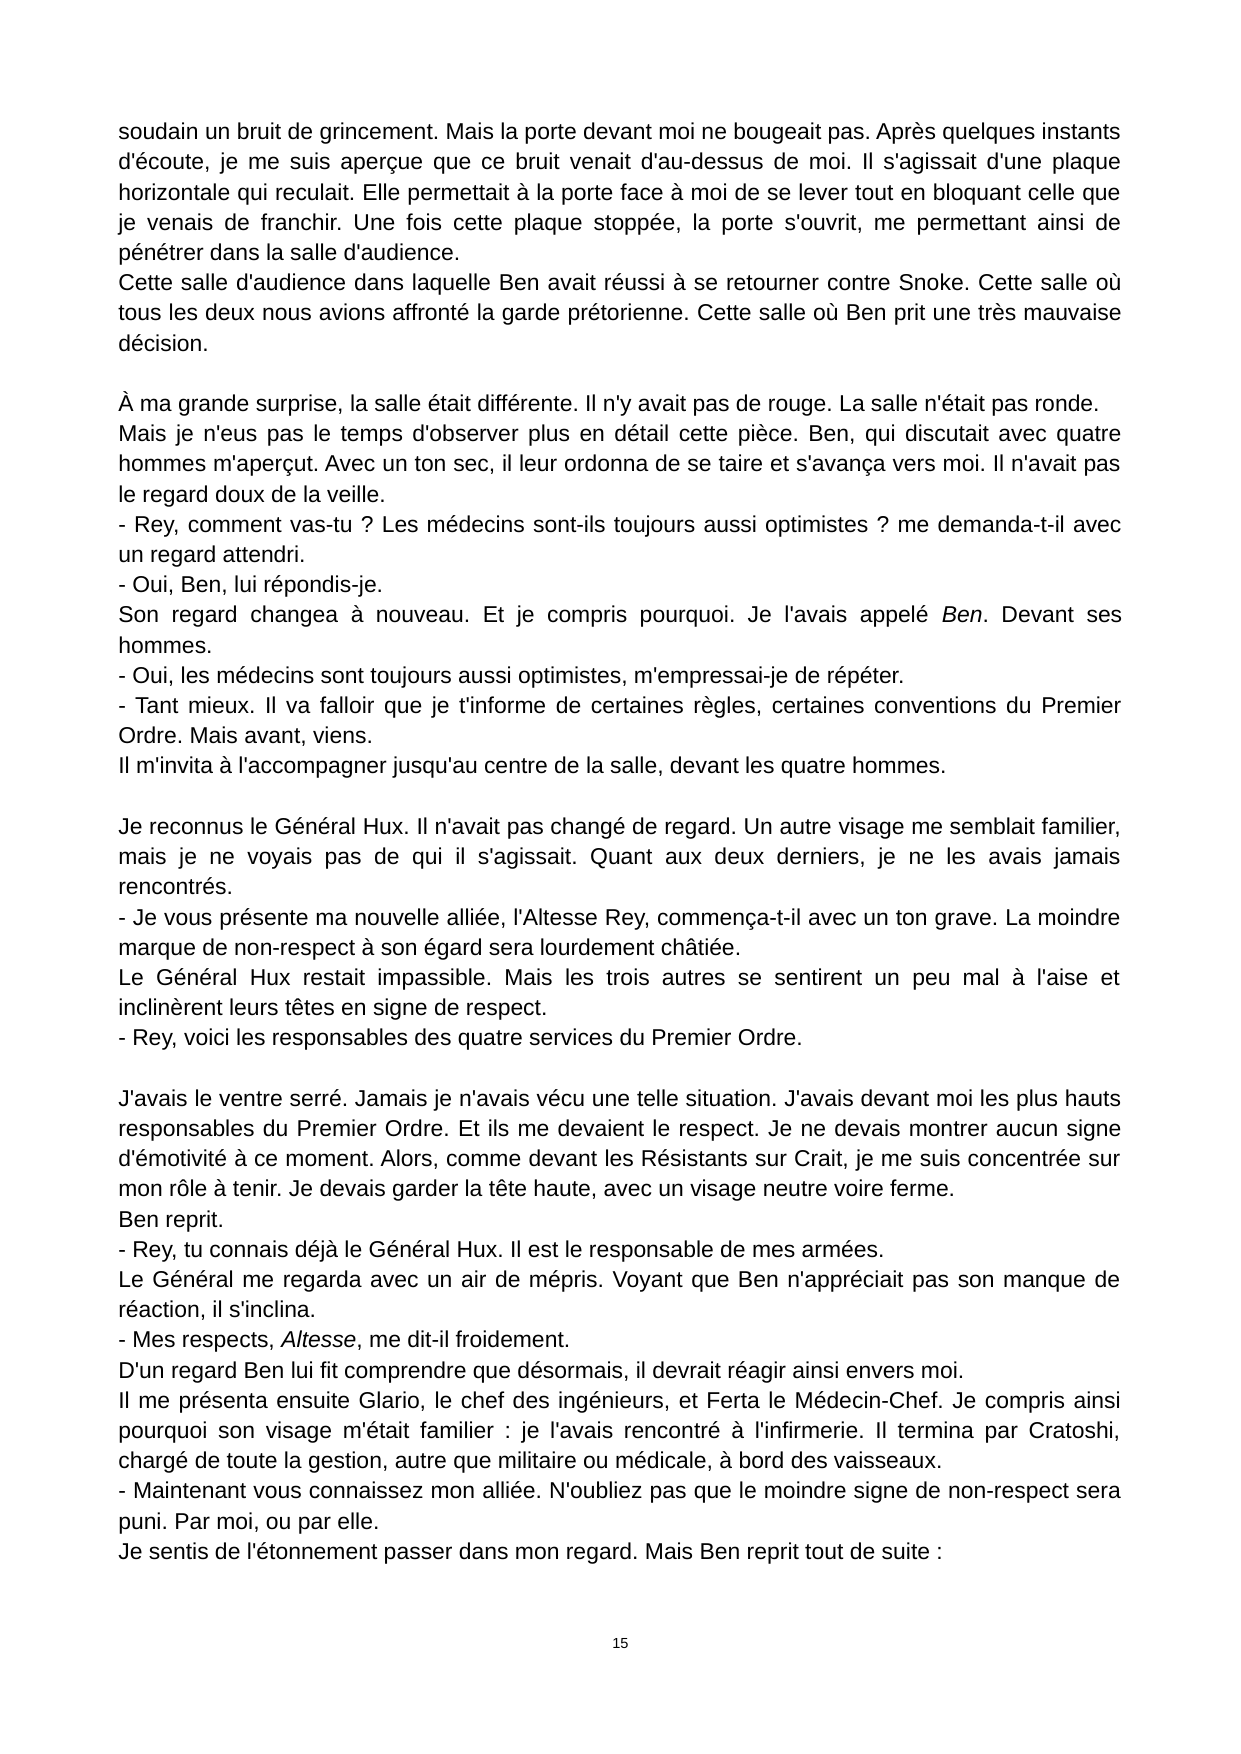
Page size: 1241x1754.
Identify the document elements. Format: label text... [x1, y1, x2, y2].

text Son regard changea à nouveau. Et je compris pourquoi. Je l'avais appelé Ben. Devant ses hommes. [118, 601, 1122, 658]
text J'avais le ventre serré. Jamais je n'avais vécu une telle situation. J'avais devant moi les plus hauts responsables du Premier Ordre. Et ils me devaient le respect. Je ne devais montrer aucun signe d'émotivité à ce moment. Alors, comme devant les Résistants sur Crait, je me suis concentrée sur mon rôle à tenir. Je devais garder la tête haute, avec un visage neutre voire ferme. [118, 1085, 1122, 1202]
text Mais je n'eus pas le temps d'observer plus en détail cette pièce. Ben, qui discutait avec quatre hommes m'aperçut. Avec un ton sec, il leur ordonna de se taire et s'avança vers moi. Il n'avait pas le regard doux de la veille. [118, 420, 1122, 507]
text Le Général Hux restait impassible. Mais les trois autres se sentirent un peu mal à l'aise et inclinèrent leurs têtes en signe de respect. [118, 964, 1122, 1021]
text - Oui, Ben, lui répondis-je. [118, 571, 1122, 598]
text Cette salle d'audience dans laquelle Ben avait réussi à se retourner contre Snoke. Cette salle où tous les deux nous avions affronté la garde prétorienne. Cette salle où Ben prit une très mauvaise décision. [118, 269, 1122, 356]
text Je reconnus le Général Hux. Il n'avait pas changé de regard. Un autre visage me semblait familier, mais je ne voyais pas de qui il s'agissait. Quant aux deux derniers, je ne les avais jamais rencontrés. [118, 813, 1122, 900]
text - Rey, tu connais déjà le Général Hux. Il est le responsable de mes armées. [118, 1236, 1122, 1262]
text Le Général me regarda avec un air de mépris. Voyant que Ben n'appréciait pas son manque de réaction, il s'inclina. [118, 1266, 1122, 1323]
text À ma grande surprise, la salle était différente. Il n'y avait pas de rouge. La salle n'était pas ronde. [118, 390, 1122, 416]
text soudain un bruit de grincement. Mais la porte devant moi ne bougeait pas. Après quelques instants d'écoute, je me suis aperçue que ce bruit venait d'au-dessus de moi. Il s'agissait d'une plaque horizontale qui reculait. Elle permettait à la porte face à moi de se lever tout en bloquant celle que je venais de franchir. Une fois cette plaque stoppée, la porte s'ouvrit, me permettant ainsi de pénétrer dans la salle d'audience. [118, 118, 1122, 265]
text - Tant mieux. Il va falloir que je t'informe de certaines règles, certaines conventions du Premier Ordre. Mais avant, viens. [118, 692, 1122, 749]
text - Mes respects, Altesse, me dit-il froidement. [118, 1326, 1122, 1353]
text - Rey, voici les responsables des quatre services du Premier Ordre. [118, 1024, 1122, 1051]
text - Oui, les médecins sont toujours aussi optimistes, m'empressai-je de répéter. [118, 662, 1122, 688]
text - Maintenant vous connaissez mon alliée. N'oubliez pas que le moindre signe de non-respect sera puni. Par moi, ou par elle. [118, 1477, 1122, 1534]
text D'un regard Ben lui fit comprendre que désormais, il devrait réagir ainsi envers moi. [118, 1357, 1122, 1383]
text Il me présenta ensuite Glario, le chef des ingénieurs, et Ferta le Médecin-Chef. Je compris ainsi pourquoi son visage m'était familier : je l'avais rencontré à l'infirmerie. Il termina par Cratoshi, chargé de toute la gestion, autre que militaire ou médicale, à bord des vaisseaux. [118, 1387, 1122, 1474]
text - Rey, comment vas-tu ? Les médecins sont-ils toujours aussi optimistes ? me demanda-t-il avec un regard attendri. [118, 511, 1122, 567]
text Il m'invita à l'accompagner jusqu'au centre de la salle, devant les quatre hommes. [118, 752, 1122, 779]
text Je sentis de l'étonnement passer dans mon regard. Mais Ben reprit tout de suite : [118, 1538, 1122, 1564]
text Ben reprit. [118, 1206, 1122, 1232]
text - Je vous présente ma nouvelle alliée, l'Altesse Rey, commença-t-il avec un ton grave. La moindre marque de non-respect à son égard sera lourdement châtiée. [118, 903, 1122, 960]
